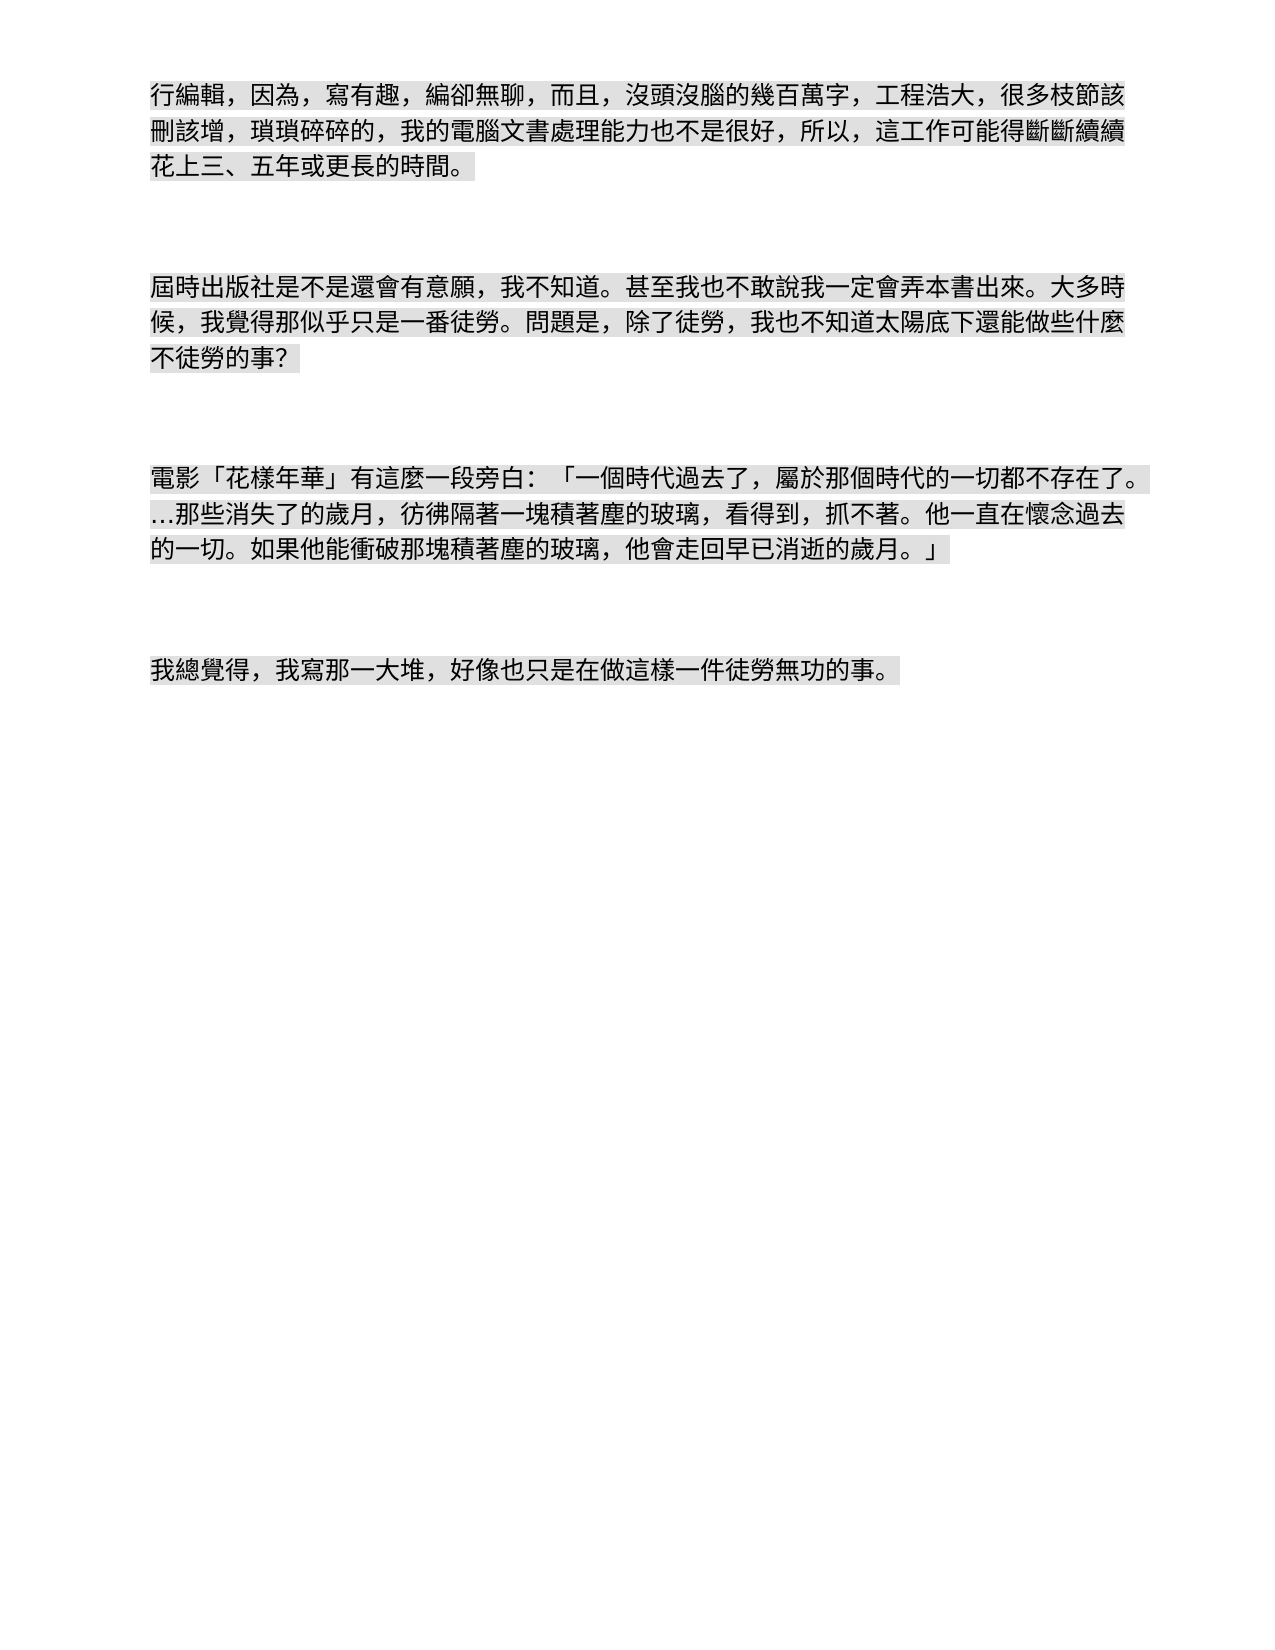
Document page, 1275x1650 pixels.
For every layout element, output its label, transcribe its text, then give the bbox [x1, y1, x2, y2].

text 電影「花樣年華」有這麼一段旁白：「一個時代過去了，屬於那個時代的一切都不存在了。…那些消失了的歲月，彷彿隔著一塊積著塵的玻璃，看得到，抓不著。他一直在懷念過去的一切。如果他能衝破那塊積著塵的玻璃，他會走回早已消逝的歲月。」 [150, 458, 1125, 564]
text 我總覺得，我寫那一大堆，好像也只是在做這樣一件徒勞無功的事。 [150, 650, 1125, 685]
text 屆時出版社是不是還會有意願，我不知道。甚至我也不敢說我一定會弄本書出來。大多時候，我覺得那似乎只是一番徒勞。問題是，除了徒勞，我也不知道太陽底下還能做些什麼不徒勞的事？ [150, 267, 1125, 373]
text 行編輯，因為，寫有趣，編卻無聊，而且，沒頭沒腦的幾百萬字，工程浩大，很多枝節該刪該增，瑣瑣碎碎的，我的電腦文書處理能力也不是很好，所以，這工作可能得斷斷續續花上三、五年或更長的時間。 [150, 75, 1125, 181]
